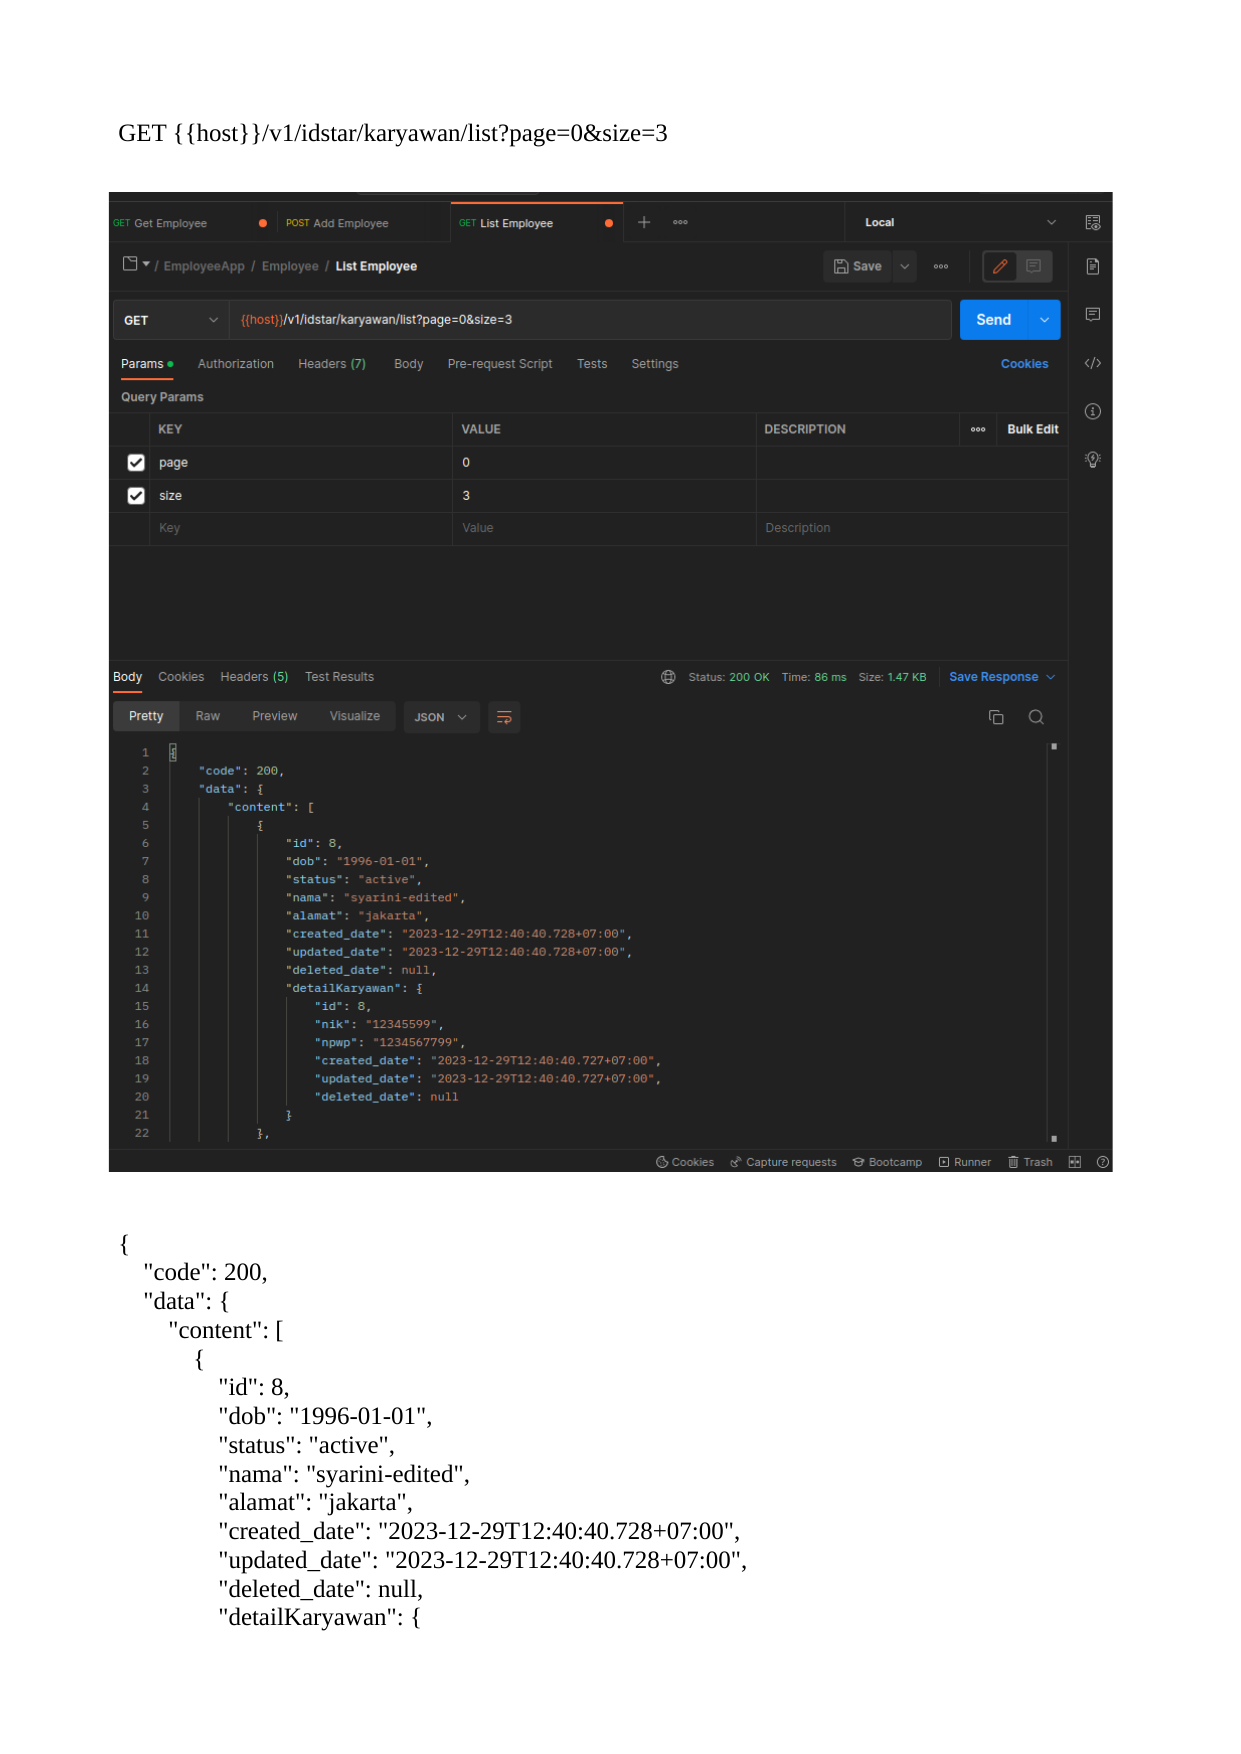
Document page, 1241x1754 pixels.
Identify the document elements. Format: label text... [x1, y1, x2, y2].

text "code": 200, [118, 1257, 1122, 1286]
text "alamat": "jakarta", [118, 1487, 1122, 1516]
text GET {{host}}/v1/idstar/karyawan/list?page=0&size=3 [118, 118, 1122, 147]
text "detailKaryawan": { [118, 1602, 1122, 1631]
text "created_date": "2023-12-29T12:40:40.728+07:00", [118, 1516, 1122, 1545]
text { [118, 1344, 1122, 1372]
text "nama": "syarini-edited", [118, 1459, 1122, 1487]
text "content": [ [118, 1315, 1122, 1344]
text "id": 8, [118, 1372, 1122, 1401]
picture [108, 192, 1113, 1172]
text "deleted_date": null, [118, 1574, 1122, 1602]
text "dob": "1996-01-01", [118, 1401, 1122, 1430]
text { [118, 1229, 1122, 1257]
text "data": { [118, 1286, 1122, 1315]
text "updated_date": "2023-12-29T12:40:40.728+07:00", [118, 1545, 1122, 1574]
text "status": "active", [118, 1430, 1122, 1459]
